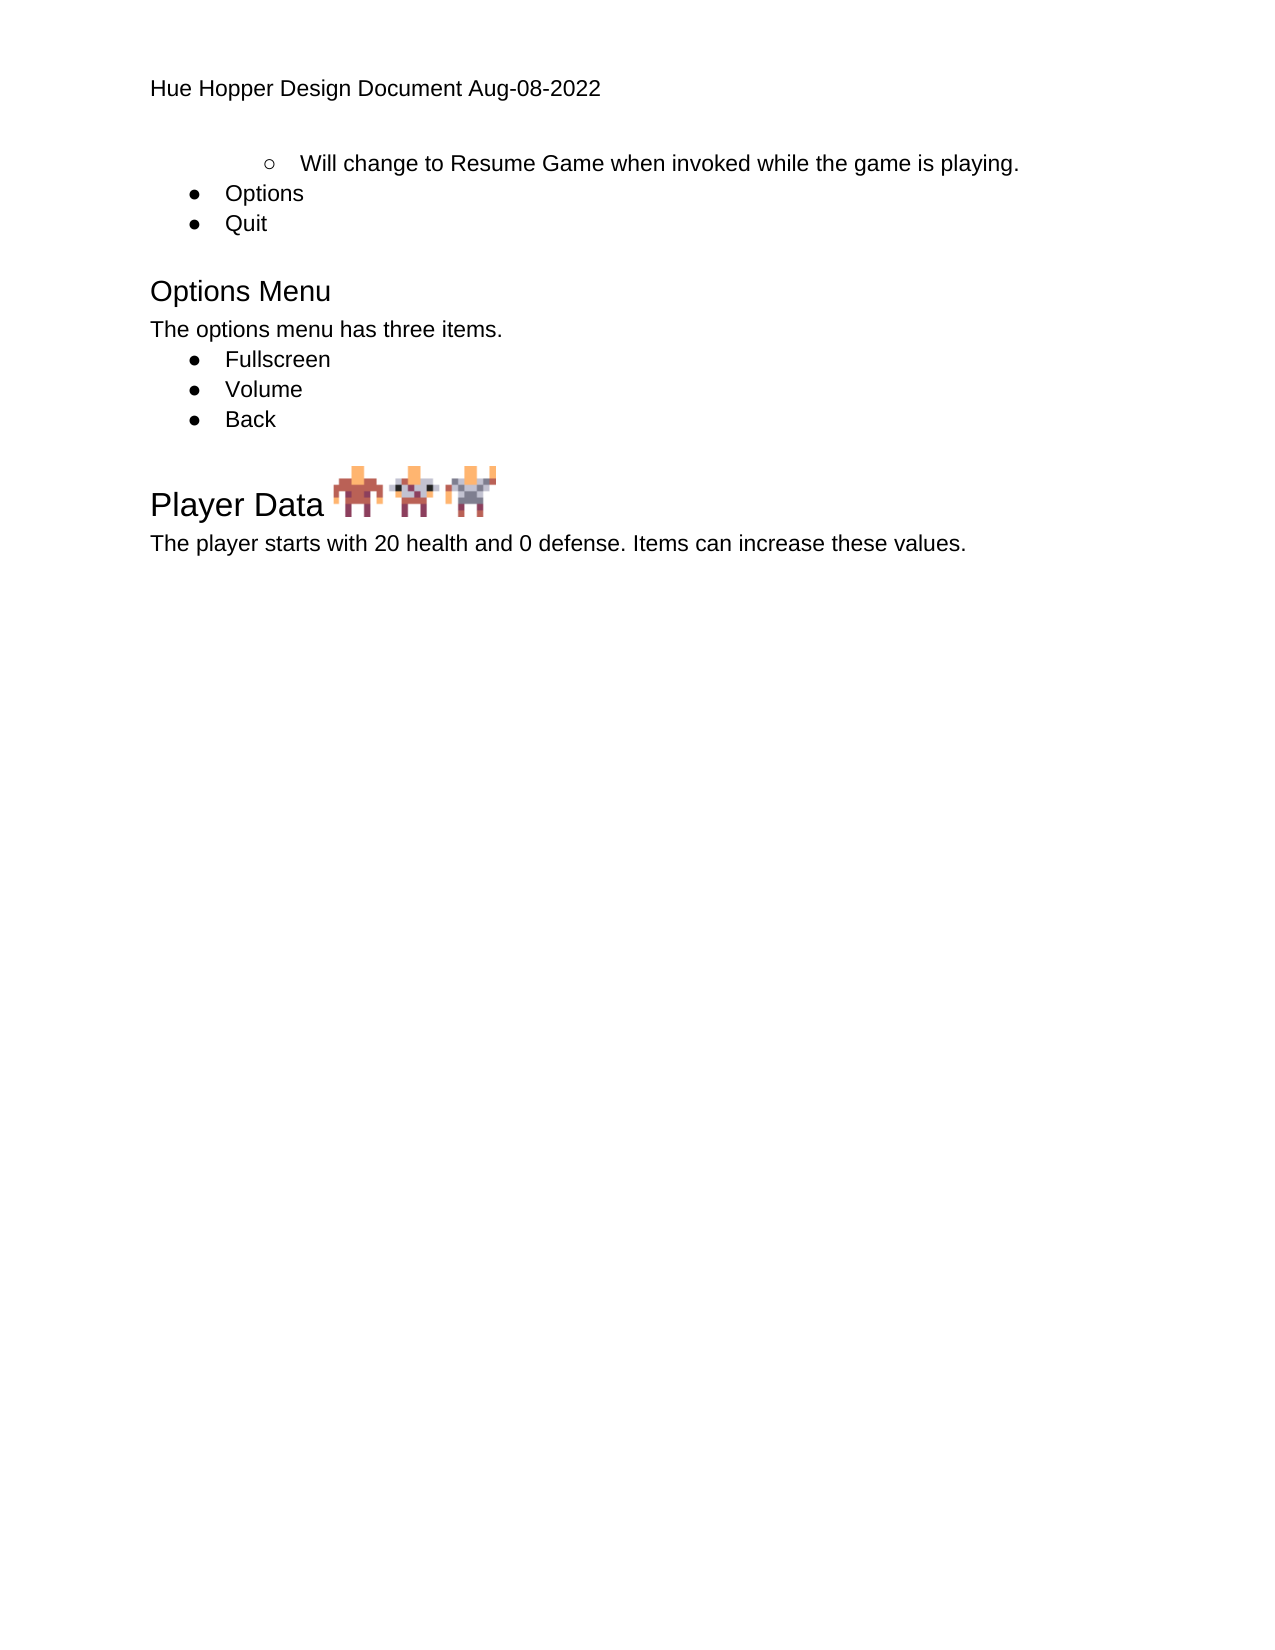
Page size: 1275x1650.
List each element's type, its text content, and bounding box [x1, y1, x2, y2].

text The options menu has three items. [150, 316, 1125, 342]
list Quit [187, 210, 1125, 237]
list Back [187, 406, 1125, 433]
text The player starts with 20 health and 0 defense. Items can increase these values. [150, 530, 1125, 556]
list Volume [187, 376, 1125, 403]
list Options [187, 180, 1125, 207]
list Fullscreen [187, 346, 1125, 372]
list Will change to Resume Game when invoked while the game is playing. [262, 150, 1125, 176]
picture [333, 466, 496, 517]
subtitle Options Menu [150, 274, 1125, 307]
text Player Data [150, 467, 1125, 524]
